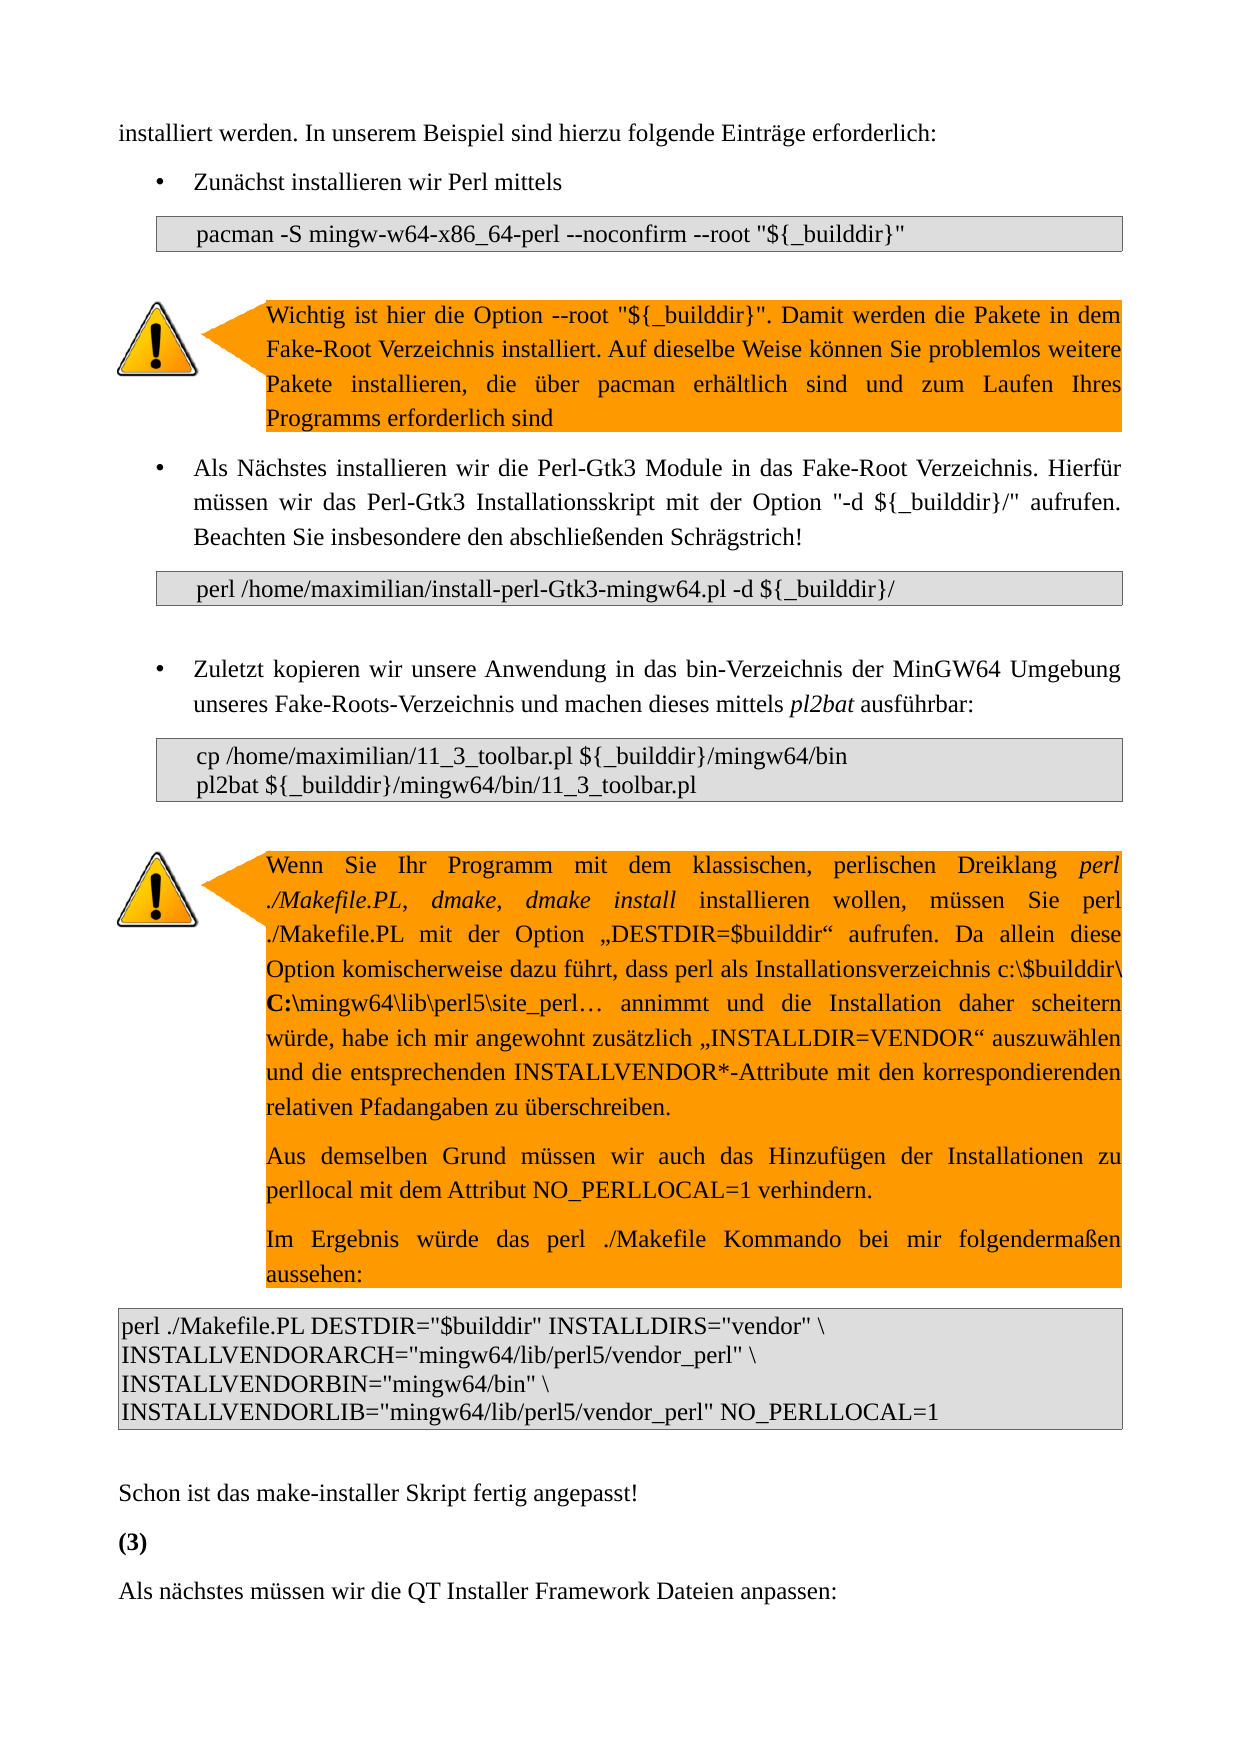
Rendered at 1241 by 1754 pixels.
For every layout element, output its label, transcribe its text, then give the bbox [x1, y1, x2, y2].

picture [117, 850, 270, 928]
text Als nächstes müssen wir die QT Installer Framework Dateien anpassen: [118, 1576, 1122, 1605]
text (3) [118, 1527, 1122, 1556]
list pacman -S mingw-w64-x86_64-perl --noconfirm --root "${_builddir}" [157, 217, 1122, 251]
picture [117, 300, 270, 377]
list cp /home/maximilian/11_3_toolbar.pl ${_builddir}/mingw64/bin [157, 739, 1122, 767]
list perl /home/maximilian/install-perl-Gtk3-mingw64.pl -d ${_builddir}/ [157, 572, 1122, 605]
text Aus demselben Grund müssen wir auch das Hinzufügen der Installationen zu perllocal mit dem Attribut NO_PERLLOCAL=1 verhindern. [266, 1141, 1122, 1204]
text Im Ergebnis würde das perl ./Makefile Kommando bei mir folgendermaßen aussehen: [266, 1224, 1122, 1288]
text Wichtig ist hier die Option --root "${_builddir}". Damit werden die Pakete in dem Fake-Root Verzeichnis installiert. Auf dieselbe Weise können Sie problemlos weitere Pakete installieren, die über pacman erhältlich sind und zum Laufen Ihres Programms erforderlich sind [266, 300, 1122, 432]
list Als Nächstes installieren wir die Perl-Gtk3 Module in das Fake-Root Verzeichnis. Hierfür müssen wir das Perl-Gtk3 Installationsskript mit der Option "-d ${_builddir}/" aufrufen. Beachten Sie insbesondere den abschließenden Schrägstrich! [156, 453, 1122, 550]
text Schon ist das make-installer Skript fertig angepasst! [118, 1478, 1122, 1507]
list Zuletzt kopieren wir unsere Anwendung in das bin-Verzeichnis der MinGW64 Umgebung unseres Fake-Roots-Verzeichnis und machen dieses mittels pl2bat ausführbar: [156, 654, 1122, 718]
list pl2bat ${_builddir}/mingw64/bin/11_3_toolbar.pl [157, 767, 1122, 801]
text perl ./Makefile.PL DESTDIR="$builddir" INSTALLDIRS="vendor" \ INSTALLVENDORARCH="mingw64/lib/perl5/vendor_perl" \ INSTALLVENDORBIN="mingw64/bin" \ INSTALLVENDORLIB="mingw64/lib/perl5/vendor_perl" NO_PERLLOCAL=1 [119, 1309, 1122, 1429]
text installiert werden. In unserem Beispiel sind hierzu folgende Einträge erforderlich: [118, 118, 1122, 147]
list Zunächst installieren wir Perl mittels [156, 167, 1122, 196]
text Wenn Sie Ihr Programm mit dem klassischen, perlischen Dreiklang perl ./Makefile.PL, dmake, dmake install installieren wollen, müssen Sie perl ./Makefile.PL mit der Option „DESTDIR=$builddir“ aufrufen. Da allein diese Option komischerweise dazu führt, dass perl als Installationsverzeichnis c:\$builddir\C:\mingw64\lib\perl5\site_perl… annimmt und die Installation daher scheitern würde, habe ich mir angewohnt zusätzlich „INSTALLDIR=VENDOR“ auszuwählen und die entsprechenden INSTALLVENDOR*-Attribute mit den korrespondierenden relativen Pfadangaben zu überschreiben. [266, 851, 1122, 1121]
